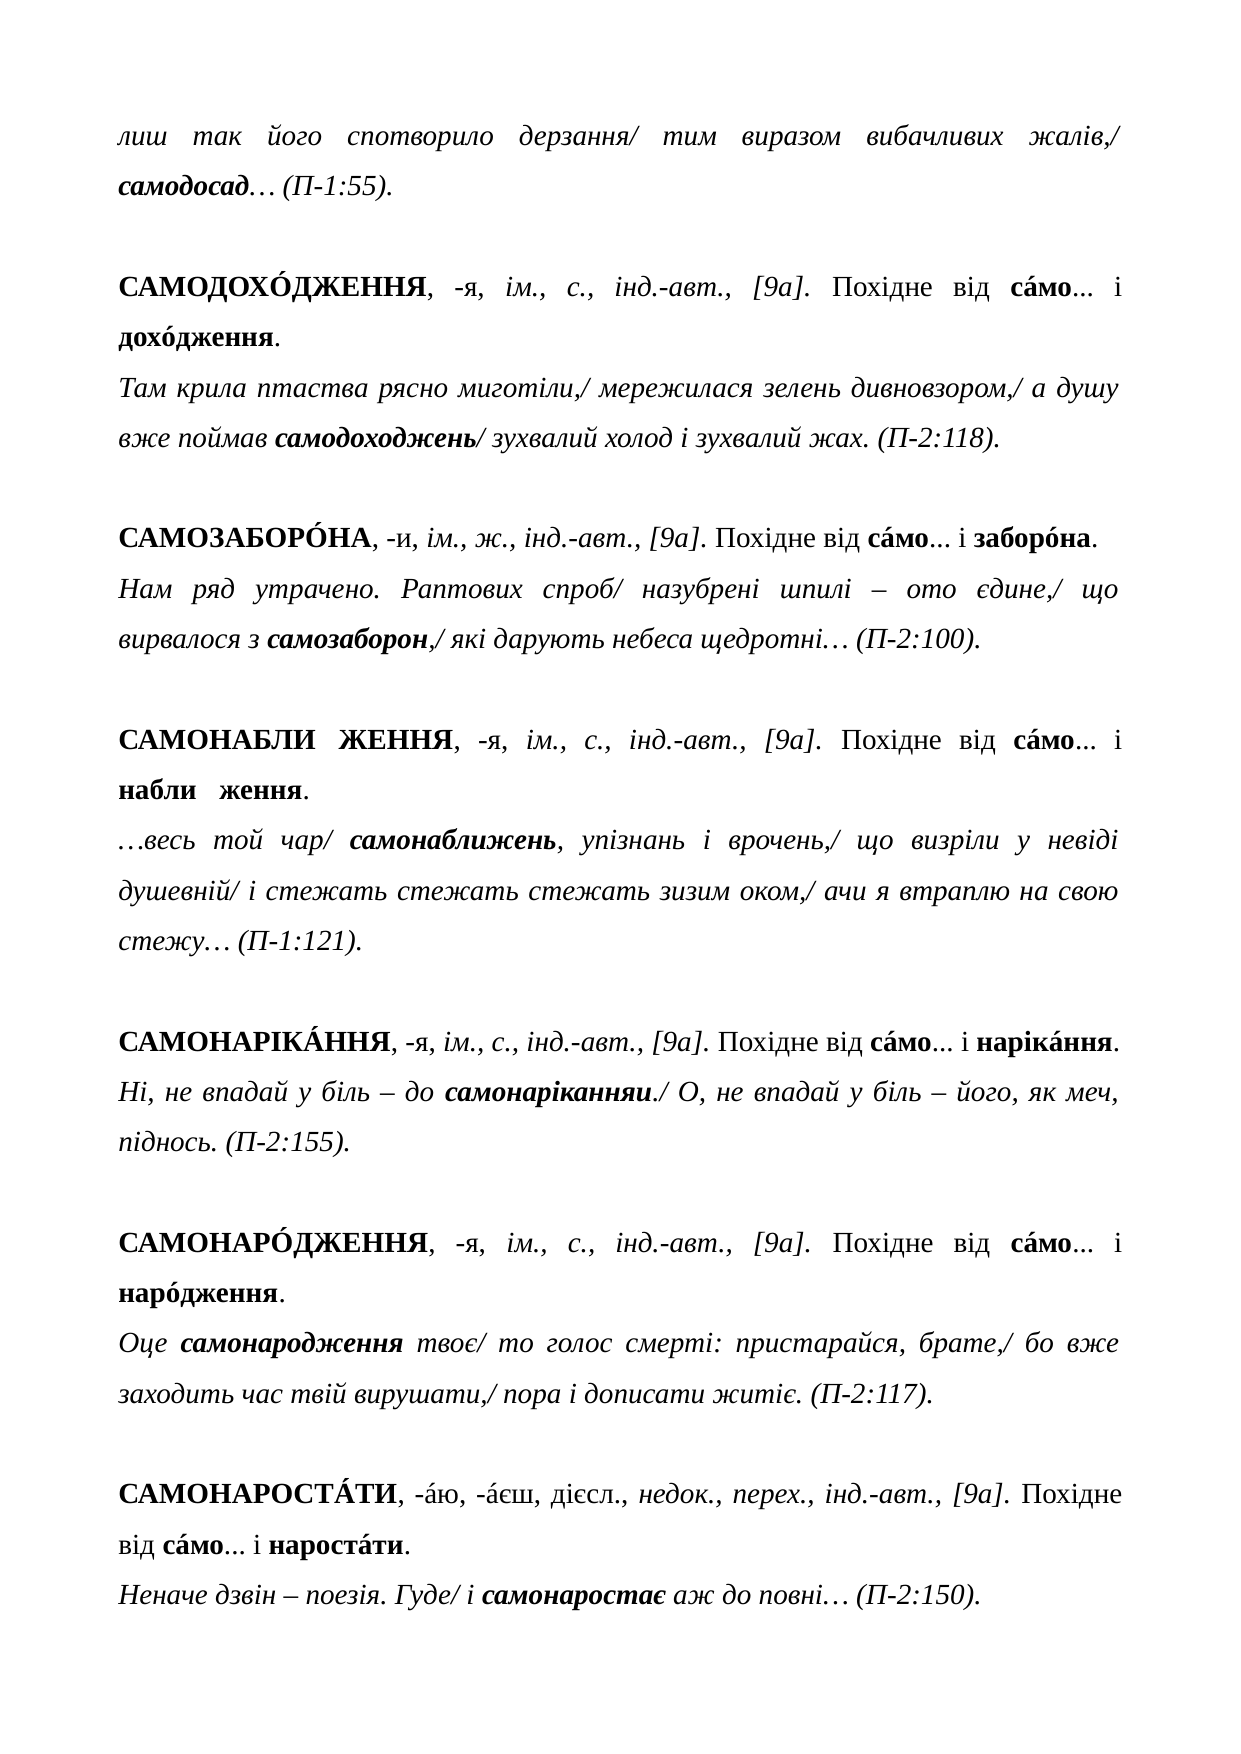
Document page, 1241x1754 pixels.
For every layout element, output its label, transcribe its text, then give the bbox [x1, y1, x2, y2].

text Самонаближення, -я, ім., с., інд.-авт., [9а]. Похідне від сáмо... і наближення. [118, 722, 1122, 806]
text Самозаборóна, -и, ім., ж., інд.-авт., [9а]. Похідне від сáмо... і заборóна. [118, 521, 1122, 554]
text Ні, не впадай у біль – до самонаріканняи./ О, не впадай у біль – його, як меч, піднось. (П-2:155). [118, 1074, 1122, 1158]
text Самонарікáння, -я, ім., с., інд.-авт., [9а]. Похідне від сáмо... і нарікáння. [118, 1024, 1122, 1057]
text …весь той чар/ самонаближень, упізнань і врочень,/ що визріли у невіді душевній/ і стежать стежать стежать зизим оком,/ ачи я втраплю на свою стежу… (П-1:121). [118, 822, 1122, 957]
text Самонарóдження, -я, ім., с., інд.-авт., [9а]. Похідне від сáмо... і нарóдження. [118, 1225, 1122, 1309]
text Самодохóдження, -я, ім., с., інд.-авт., [9а]. Похідне від сáмо... і дохóдження. [118, 269, 1122, 353]
text Неначе дзвін – поезія. Гуде/ і самонаростає аж до повні… (П-2:150). [118, 1577, 1122, 1611]
text Нам ряд утрачено. Раптових спроб/ назубрені шпилі – ото єдине,/ що вирвалося з самозаборон,/ які дарують небеса щедротні… (П-2:100). [118, 571, 1122, 655]
text Оце самонародження твоє/ то голос смерті: пристарайся, брате,/ бо вже заходить час твій вирушати,/ пора і дописати житіє. (П-2:117). [118, 1326, 1122, 1409]
text лиш так його спотворило дерзання/ тим виразом вибачливих жалів,/ самодосад… (П-1:55). [118, 118, 1122, 202]
text Самонаростáти, -áю, -áєш, дієсл., недок., перех., інд.-авт., [9а]. Похідне від сáмо... і наростáти. [118, 1477, 1122, 1560]
text Там крила птаства рясно миготіли,/ мережилася зелень дивновзором,/ а душу вже поймав самодоходжень/ зухвалий холод і зухвалий жах. (П-2:118). [118, 370, 1122, 453]
